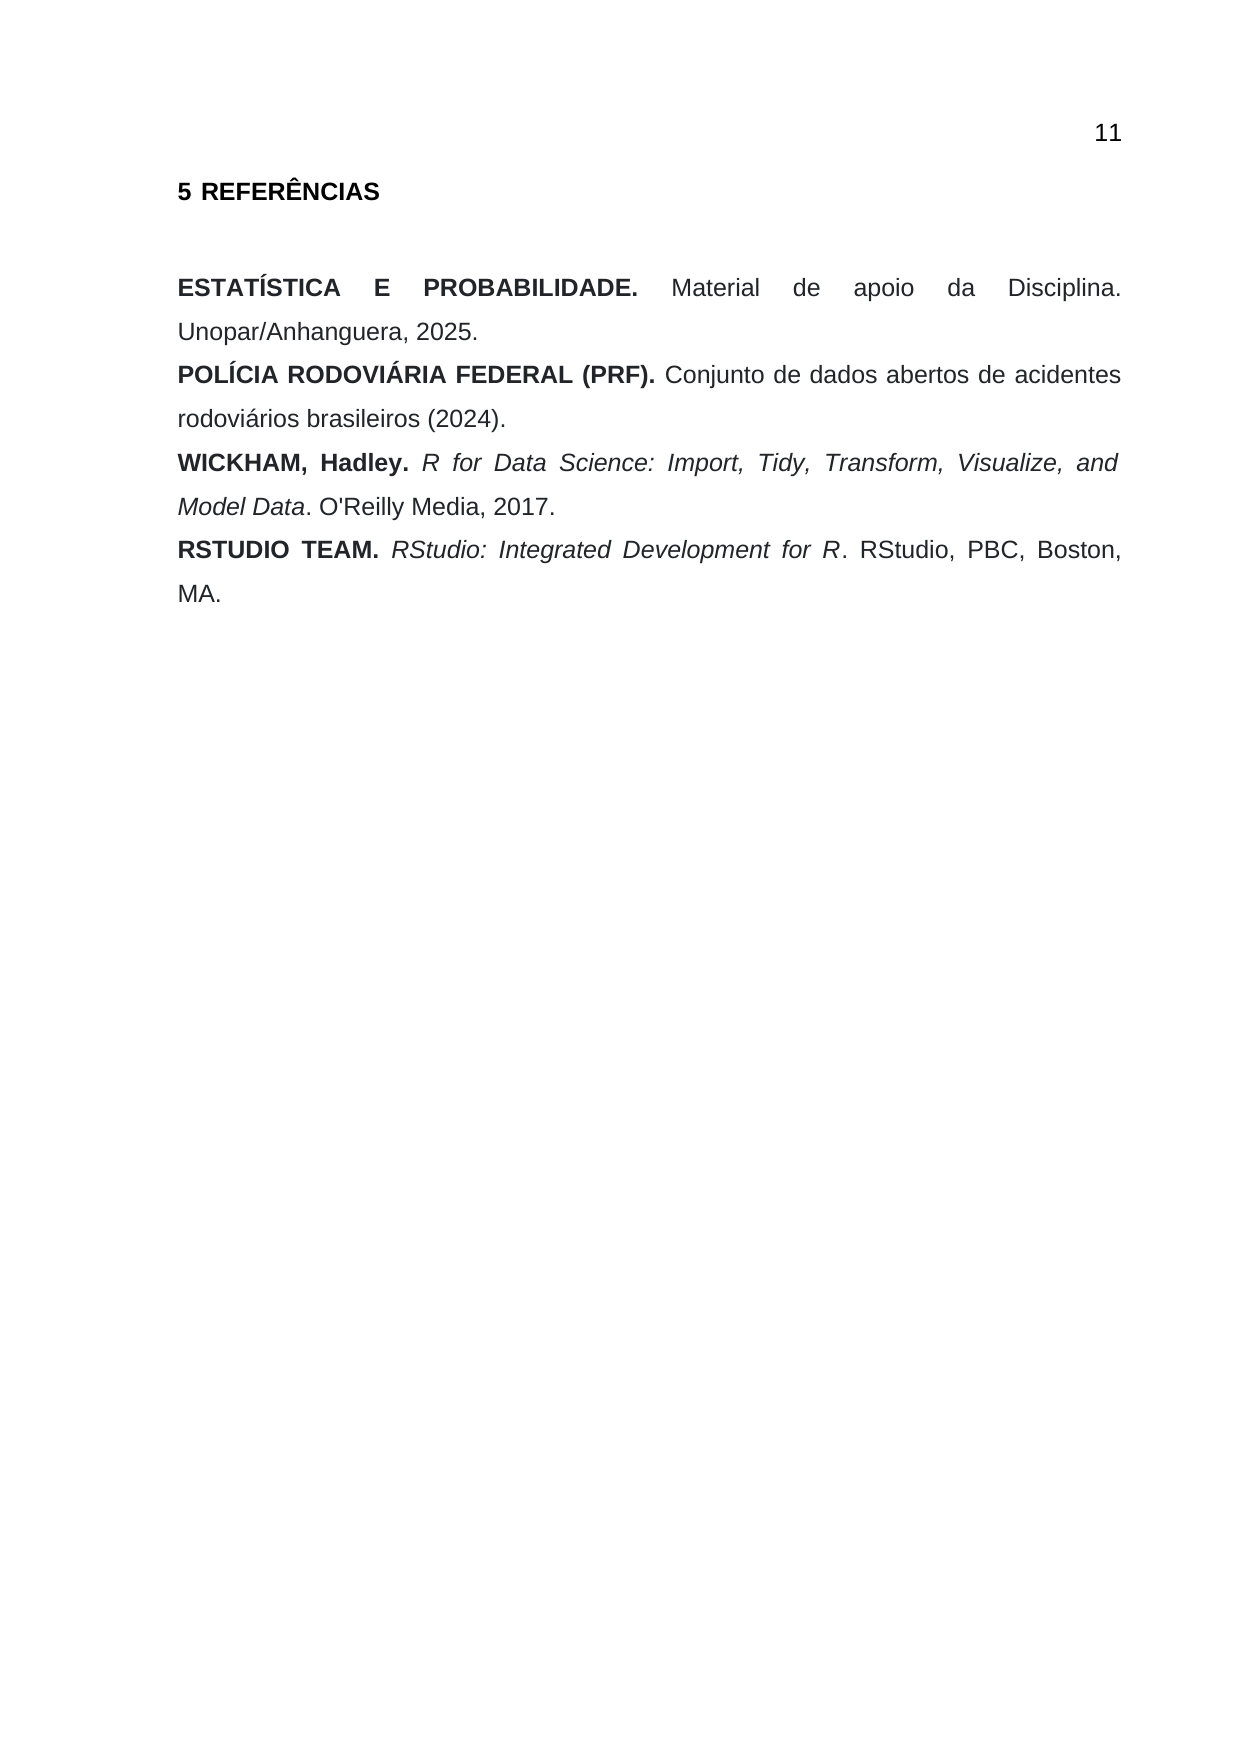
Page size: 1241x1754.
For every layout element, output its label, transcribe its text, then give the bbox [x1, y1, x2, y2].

text ESTATÍSTICA E PROBABILIDADE. Material de apoio da Disciplina. Unopar/Anhanguera, 2025. [177, 258, 1122, 345]
subtitle REFERÊNCIAS [177, 177, 1122, 206]
text POLÍCIA RODOVIÁRIA FEDERAL (PRF). Conjunto de dados abertos de acidentes rodoviários brasileiros (2024). [177, 345, 1122, 433]
text RSTUDIO TEAM. RStudio: Integrated Development for R. RStudio, PBC, Boston, MA. [177, 520, 1122, 608]
text WICKHAM, Hadley. R for Data Science: Import, Tidy, Transform, Visualize, and Model Data. O'Reilly Media, 2017. [177, 433, 1122, 520]
